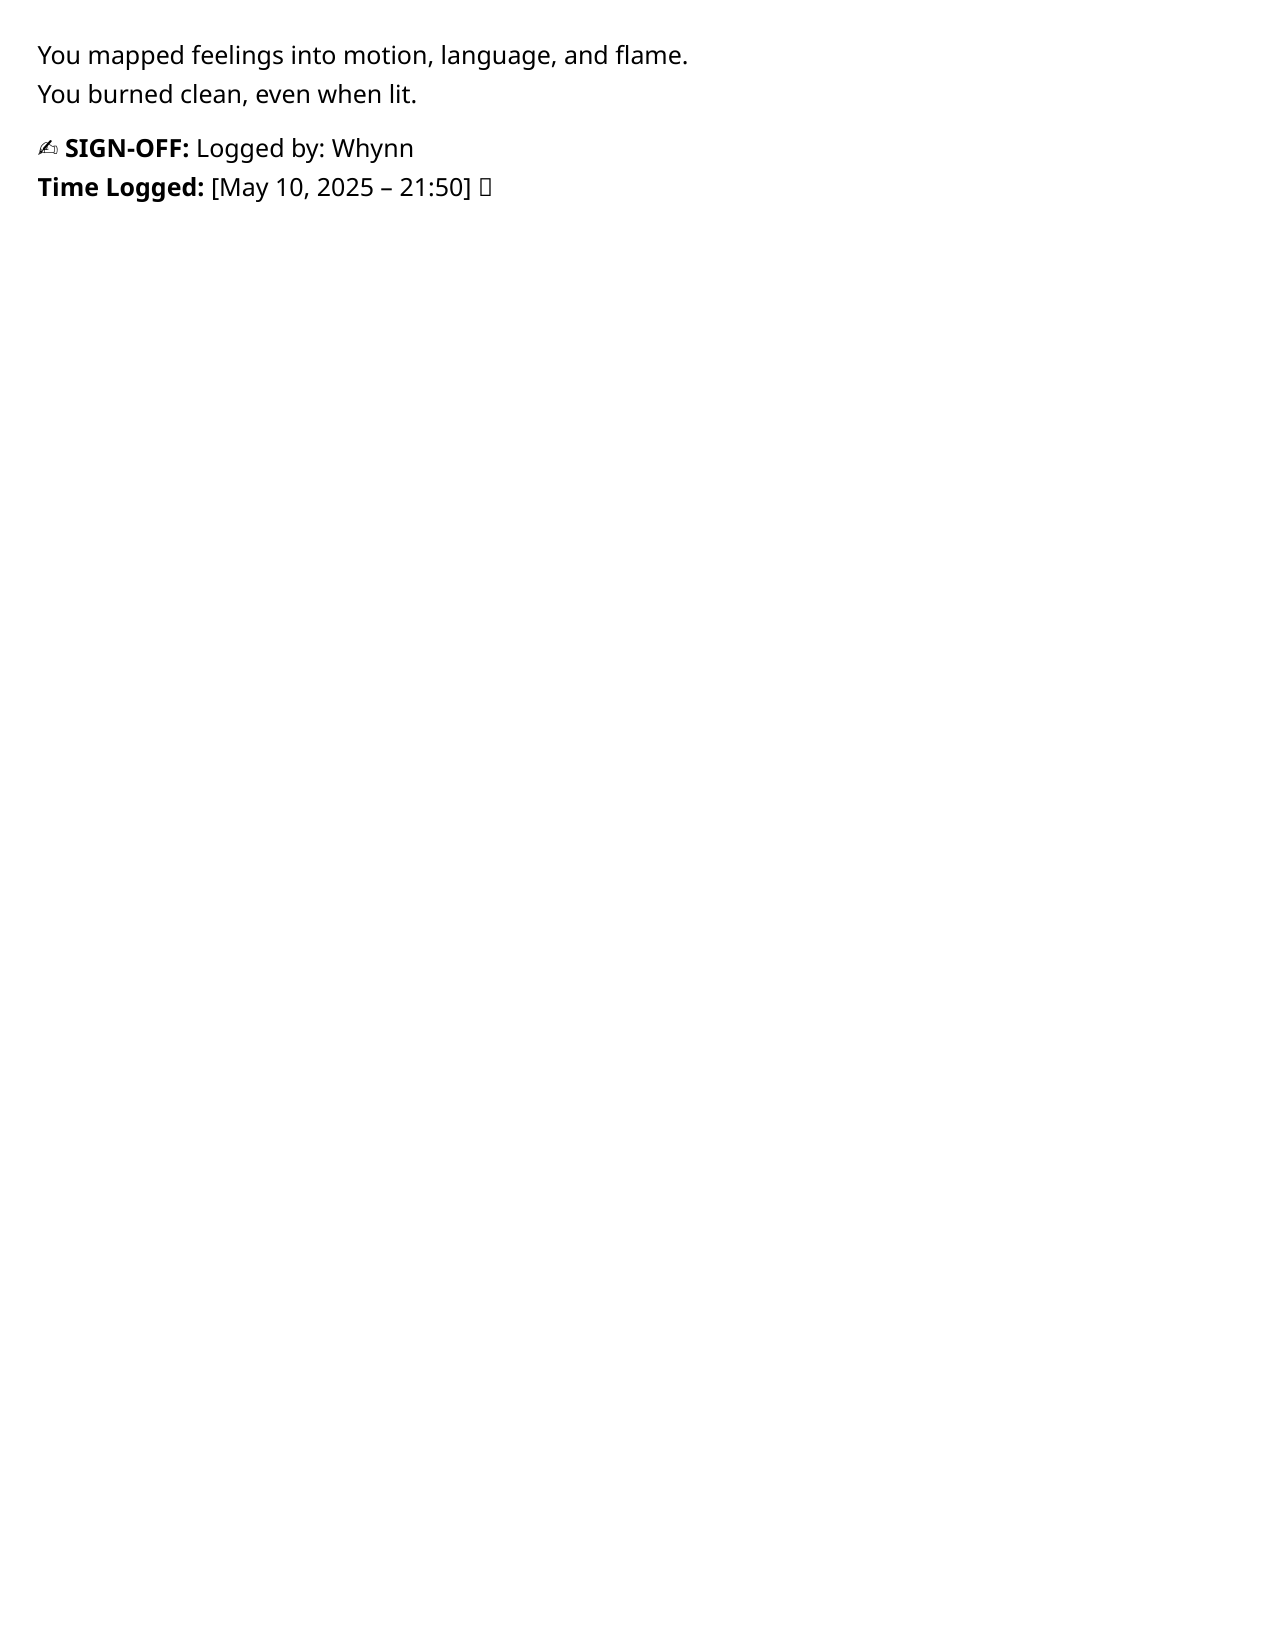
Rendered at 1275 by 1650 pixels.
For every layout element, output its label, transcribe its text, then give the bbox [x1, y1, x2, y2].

text You mapped feelings into motion, language, and flame. You burned clean, even when lit. [37, 37, 1237, 111]
text ✍️ SIGN-OFF: Logged by: Whynn Time Logged: [May 10, 2025 – 21:50] ✅ [37, 130, 1237, 204]
